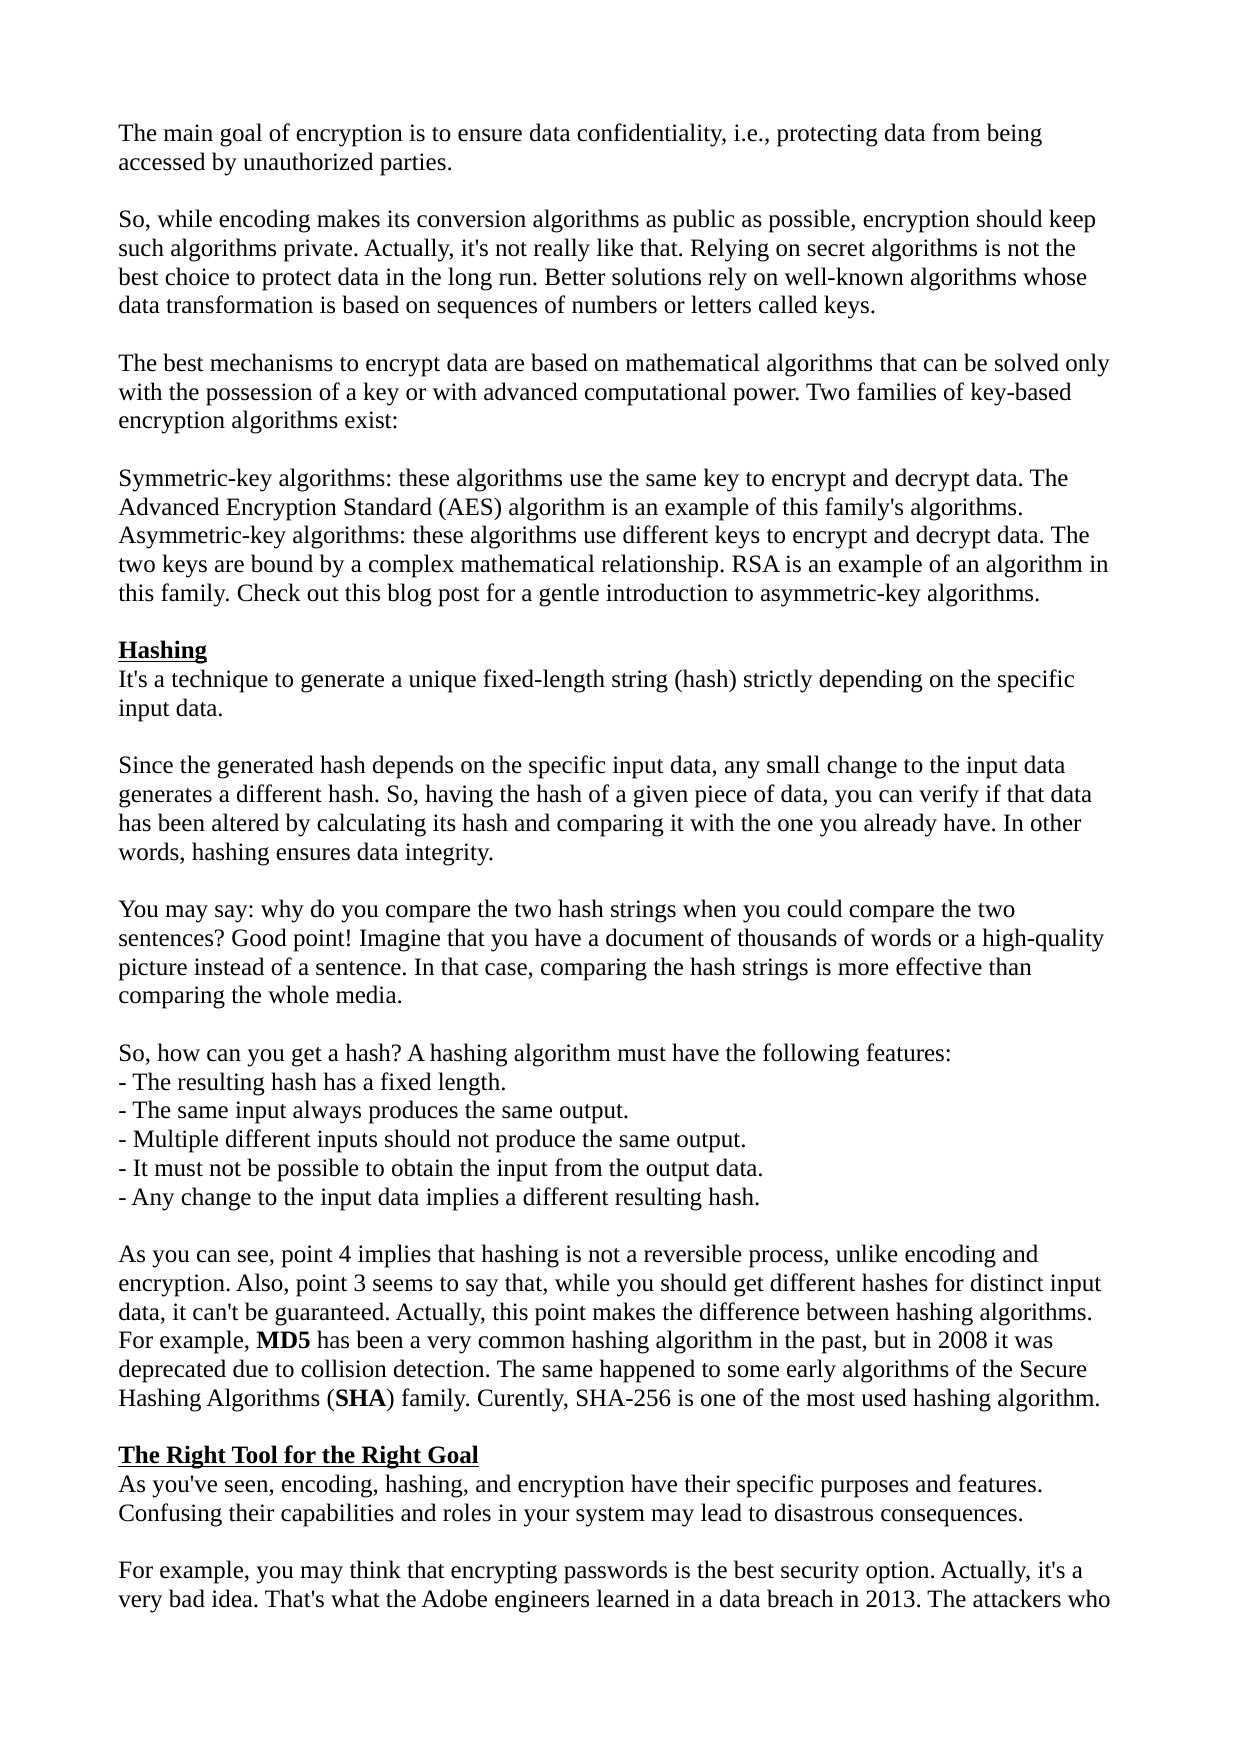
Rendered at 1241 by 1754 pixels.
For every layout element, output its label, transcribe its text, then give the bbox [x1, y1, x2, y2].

text The best mechanisms to encrypt data are based on mathematical algorithms that can be solved only with the possession of a key or with advanced computational power. Two families of key-based encryption algorithms exist: [118, 348, 1122, 434]
text The Right Tool for the Right Goal [118, 1441, 1122, 1469]
text You may say: why do you compare the two hash strings when you could compare the two sentences? Good point! Imagine that you have a document of thousands of words or a high-quality picture instead of a sentence. In that case, comparing the hash strings is more effective than comparing the whole media. [118, 894, 1122, 1009]
text So, how can you get a hash? A hashing algorithm must have the following features: [118, 1038, 1122, 1067]
text For example, you may think that encrypting passwords is the best security option. Actually, it's a very bad idea. That's what the Adobe engineers learned in a data breach in 2013. The attackers who [118, 1556, 1122, 1613]
text - It must not be possible to obtain the input from the output data. [118, 1153, 1122, 1182]
text It's a technique to generate a unique fixed-length string (hash) strictly depending on the specific input data. [118, 664, 1122, 722]
text - The resulting hash has a fixed length. [118, 1067, 1122, 1096]
text Asymmetric-key algorithms: these algorithms use different keys to encrypt and decrypt data. The two keys are bound by a complex mathematical relationship. RSA is an example of an algorithm in this family. Check out this blog post for a gentle introduction to asymmetric-key algorithms. [118, 521, 1122, 607]
text - Multiple different inputs should not produce the same output. [118, 1124, 1122, 1153]
text - The same input always produces the same output. [118, 1096, 1122, 1124]
text Symmetric-key algorithms: these algorithms use the same key to encrypt and decrypt data. The Advanced Encryption Standard (AES) algorithm is an example of this family's algorithms. [118, 463, 1122, 521]
text Hashing [118, 636, 1122, 664]
text - Any change to the input data implies a different resulting hash. [118, 1182, 1122, 1211]
text The main goal of encryption is to ensure data confidentiality, i.e., protecting data from being accessed by unauthorized parties. [118, 118, 1122, 176]
text As you've seen, encoding, hashing, and encryption have their specific purposes and features. Confusing their capabilities and roles in your system may lead to disastrous consequences. [118, 1469, 1122, 1527]
text As you can see, point 4 implies that hashing is not a reversible process, unlike encoding and encryption. Also, point 3 seems to say that, while you should get different hashes for distinct input data, it can't be guaranteed. Actually, this point makes the difference between hashing algorithms. For example, MD5 has been a very common hashing algorithm in the past, but in 2008 it was deprecated due to collision detection. The same happened to some early algorithms of the Secure Hashing Algorithms (SHA) family. Curently, SHA-256 is one of the most used hashing algorithm. [118, 1239, 1122, 1412]
text Since the generated hash depends on the specific input data, any small change to the input data generates a different hash. So, having the hash of a given piece of data, you can verify if that data has been altered by calculating its hash and comparing it with the one you already have. In other words, hashing ensures data integrity. [118, 751, 1122, 866]
text So, while encoding makes its conversion algorithms as public as possible, encryption should keep such algorithms private. Actually, it's not really like that. Relying on secret algorithms is not the best choice to protect data in the long run. Better solutions rely on well-known algorithms whose data transformation is based on sequences of numbers or letters called keys. [118, 204, 1122, 319]
